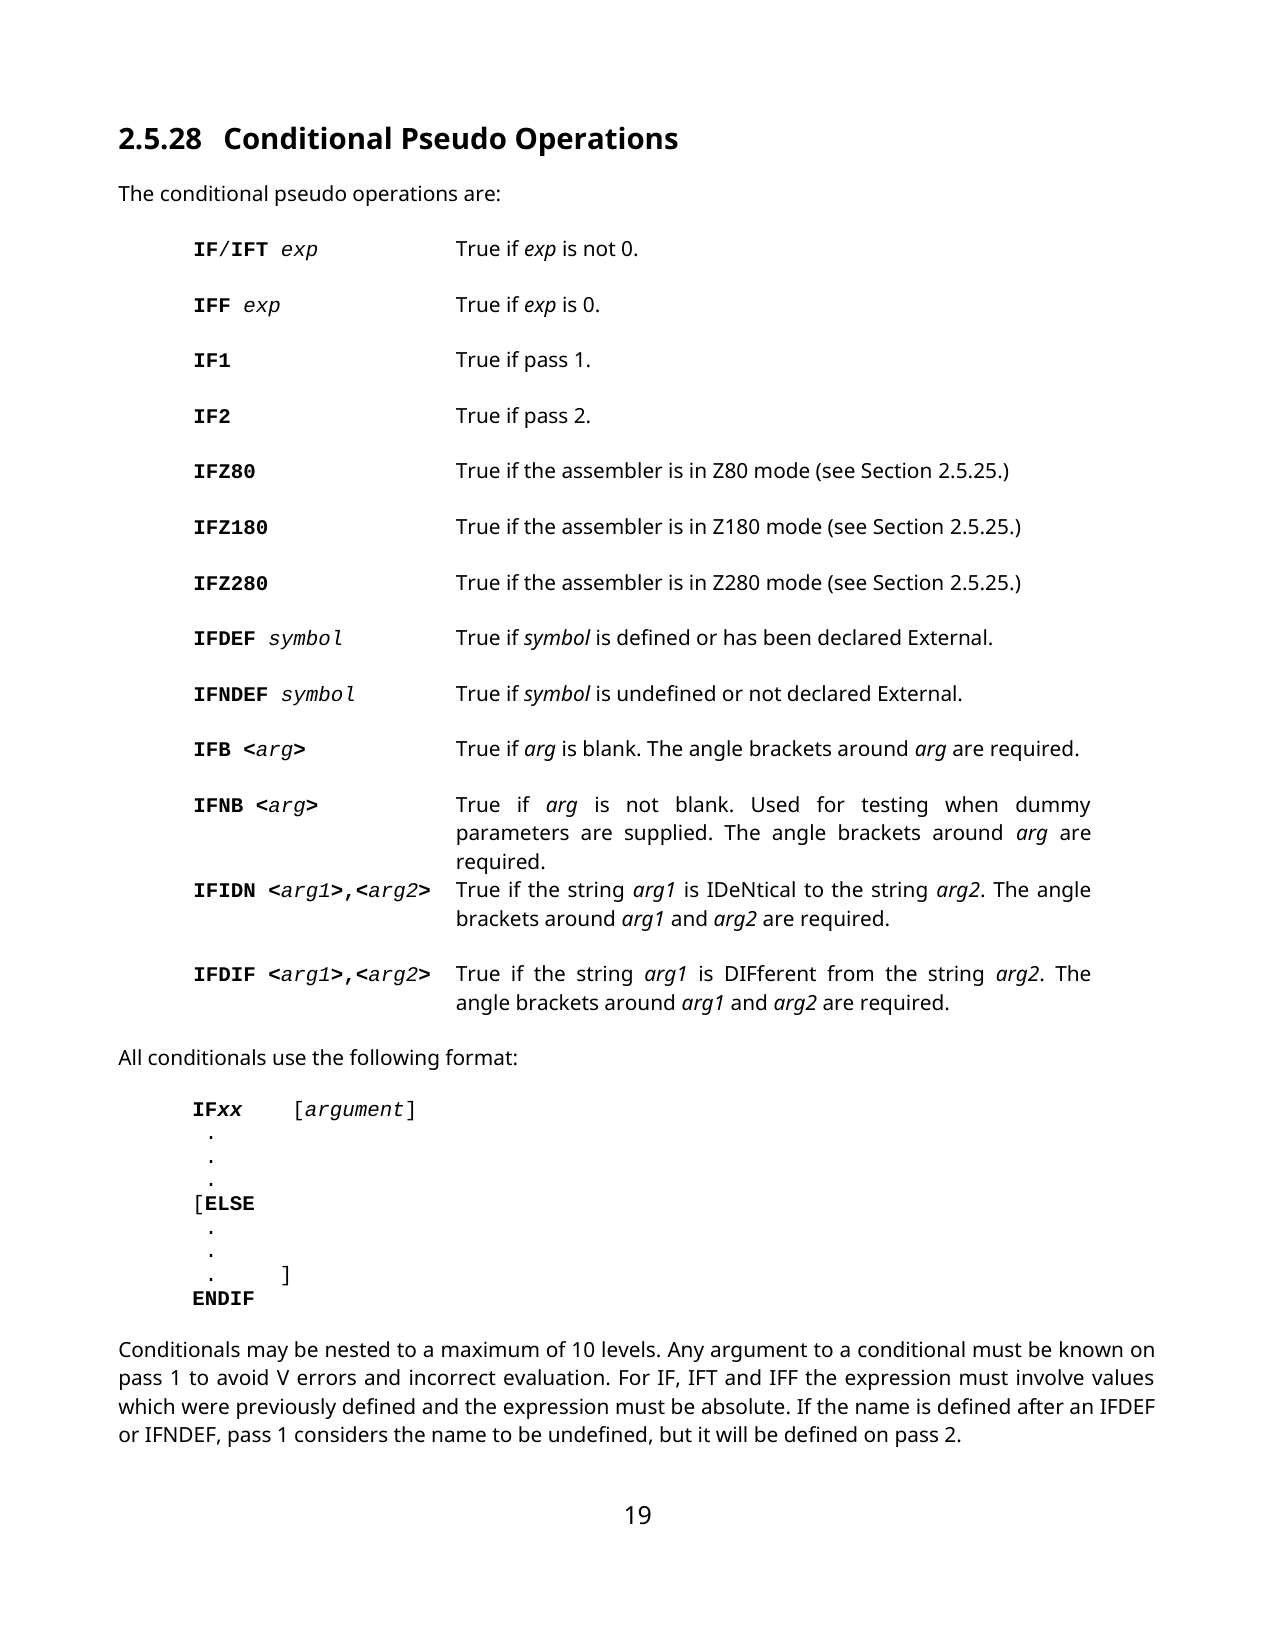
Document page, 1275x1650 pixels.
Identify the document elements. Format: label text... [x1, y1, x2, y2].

text IF/IFT exp True if exp is not 0. [193, 234, 1091, 263]
text IFDEF symbol True if symbol is defined or has been declared External. [193, 623, 1091, 652]
text All conditionals use the following format: [118, 1043, 1157, 1072]
text IF1 True if pass 1. [193, 346, 1091, 374]
text IFIDN <arg1>,<arg2> True if the string arg1 is IDeNtical to the string arg2. The angle brackets around arg1 and arg2 are required. [193, 875, 1091, 932]
text . [118, 1240, 1157, 1264]
text . [118, 1122, 1157, 1146]
text The conditional pseudo operations are: [118, 179, 1157, 208]
text IFZ180 True if the assembler is in Z180 mode (see Section 2.5.25.) [193, 512, 1091, 541]
text IFZ80 True if the assembler is in Z80 mode (see Section 2.5.25.) [193, 457, 1091, 485]
text . [118, 1217, 1157, 1240]
text . ] [118, 1264, 1157, 1288]
text IFB <arg> True if arg is blank. The angle brackets around arg are required. [193, 734, 1091, 763]
text IF2 True if pass 2. [193, 401, 1091, 430]
text IFNDEF symbol True if symbol is undefined or not declared External. [193, 679, 1091, 707]
text IFF exp True if exp is 0. [193, 290, 1091, 319]
text IFxx [argument] [118, 1098, 1157, 1122]
text ENDIF [118, 1288, 1157, 1311]
text [ELSE [118, 1193, 1157, 1217]
text . [118, 1146, 1157, 1169]
text IFDIF <arg1>,<arg2> True if the string arg1 is DIFferent from the string arg2. The angle brackets around arg1 and arg2 are required. [193, 959, 1091, 1016]
text IFZ280 True if the assembler is in Z280 mode (see Section 2.5.25.) [193, 568, 1091, 596]
subtitle Conditional Pseudo Operations [118, 118, 1157, 158]
text Conditionals may be nested to a maximum of 10 levels. Any argument to a conditional must be known on pass 1 to avoid V errors and incorrect evaluation. For IF, IFT and IFF the expression must involve values which were previously defined and the expression must be absolute. If the name is defined after an IFDEF or IFNDEF, pass 1 considers the name to be undefined, but it will be defined on pass 2. [118, 1335, 1157, 1449]
text IFNB <arg> True if arg is not blank. Used for testing when dummy parameters are supplied. The angle brackets around arg are required. [193, 790, 1091, 875]
text . [118, 1169, 1157, 1193]
